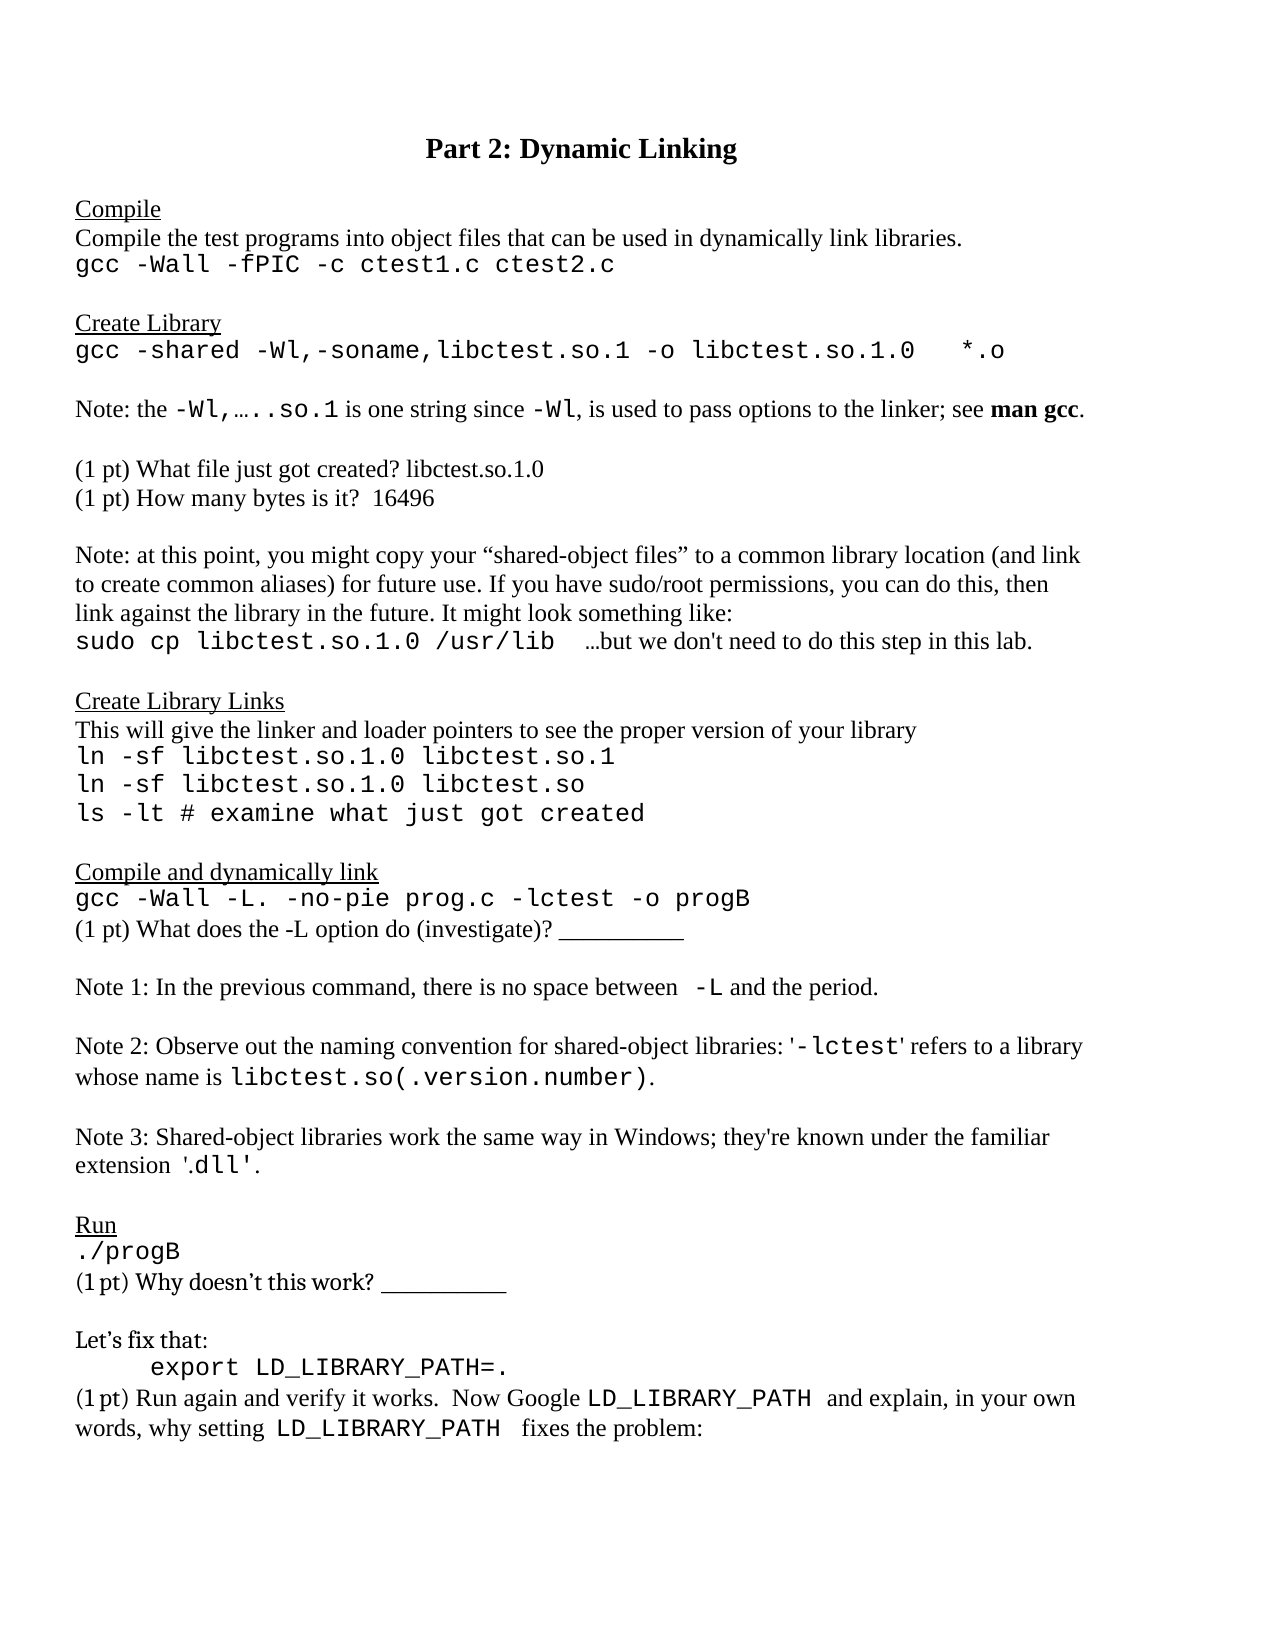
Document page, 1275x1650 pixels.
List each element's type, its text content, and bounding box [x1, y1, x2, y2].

text Note: at this point, you might copy your “shared-object files” to a common library location (and link to create common aliases) for future use. If you have sudo/root permissions, you can do this, then link against the library in the future. It might look something like: sudo cp libctest.so.1.0 /usr/lib …but we don't need to do this step in this lab. [75, 540, 1087, 657]
text Compile [75, 194, 1087, 223]
text (1 pt) Why doesn’t this work? __________ [75, 1267, 1087, 1297]
text Compile the test programs into object files that can be used in dynamically link libraries. [75, 223, 1087, 251]
text Note: the -Wl,…..so.1 is one string since -Wl, is used to pass options to the linker; see man gcc. [75, 394, 1087, 425]
text export LD_LIBRARY_PATH=. [75, 1354, 1087, 1383]
text (1 pt) How many bytes is it? 16496 [75, 483, 1087, 511]
text gcc -shared -Wl,-soname,libctest.so.1 -o libctest.so.1.0 *.o [75, 337, 1087, 366]
text ln -sf libctest.so.1.0 libctest.so.1 [75, 743, 1087, 772]
text gcc -Wall -fPIC -c ctest1.c ctest2.c [75, 251, 1087, 280]
text Create Library Links [75, 686, 1087, 715]
text Note 3: Shared-object libraries work the same way in Windows; they're known under the familiar extension '.dll'. [75, 1122, 1087, 1181]
text ln -sf libctest.so.1.0 libctest.so [75, 772, 1087, 800]
text Create Library [75, 308, 1087, 337]
text gcc -Wall -L. -no-pie prog.c -lctest -o progB [75, 886, 1087, 914]
text Note 2: Observe out the naming convention for shared-object libraries: '-lctest' refers to a library whose name is libctest.so(.version.number). [75, 1031, 1087, 1093]
text ls -lt # examine what just got created [75, 800, 1087, 828]
text Let’s fix that: [75, 1326, 1087, 1354]
text Compile and dynamically link [75, 857, 1087, 886]
text (1 pt) What file just got created? libctest.so.1.0 [75, 454, 1087, 483]
text (1 pt) What does the -L option do (investigate)? __________ [75, 914, 1087, 943]
text ./progB [75, 1239, 1087, 1267]
text (1 pt) Run again and verify it works. Now Google LD_LIBRARY_PATH and explain, in your own words, why setting LD_LIBRARY_PATH fixes the problem: [75, 1383, 1087, 1444]
text Run [75, 1210, 1087, 1239]
text This will give the linker and loader pointers to see the proper version of your library [75, 715, 1087, 743]
text Part 2: Dynamic Linking [75, 132, 1087, 165]
text Note 1: In the previous command, there is no space between -L and the period. [75, 972, 1087, 1003]
